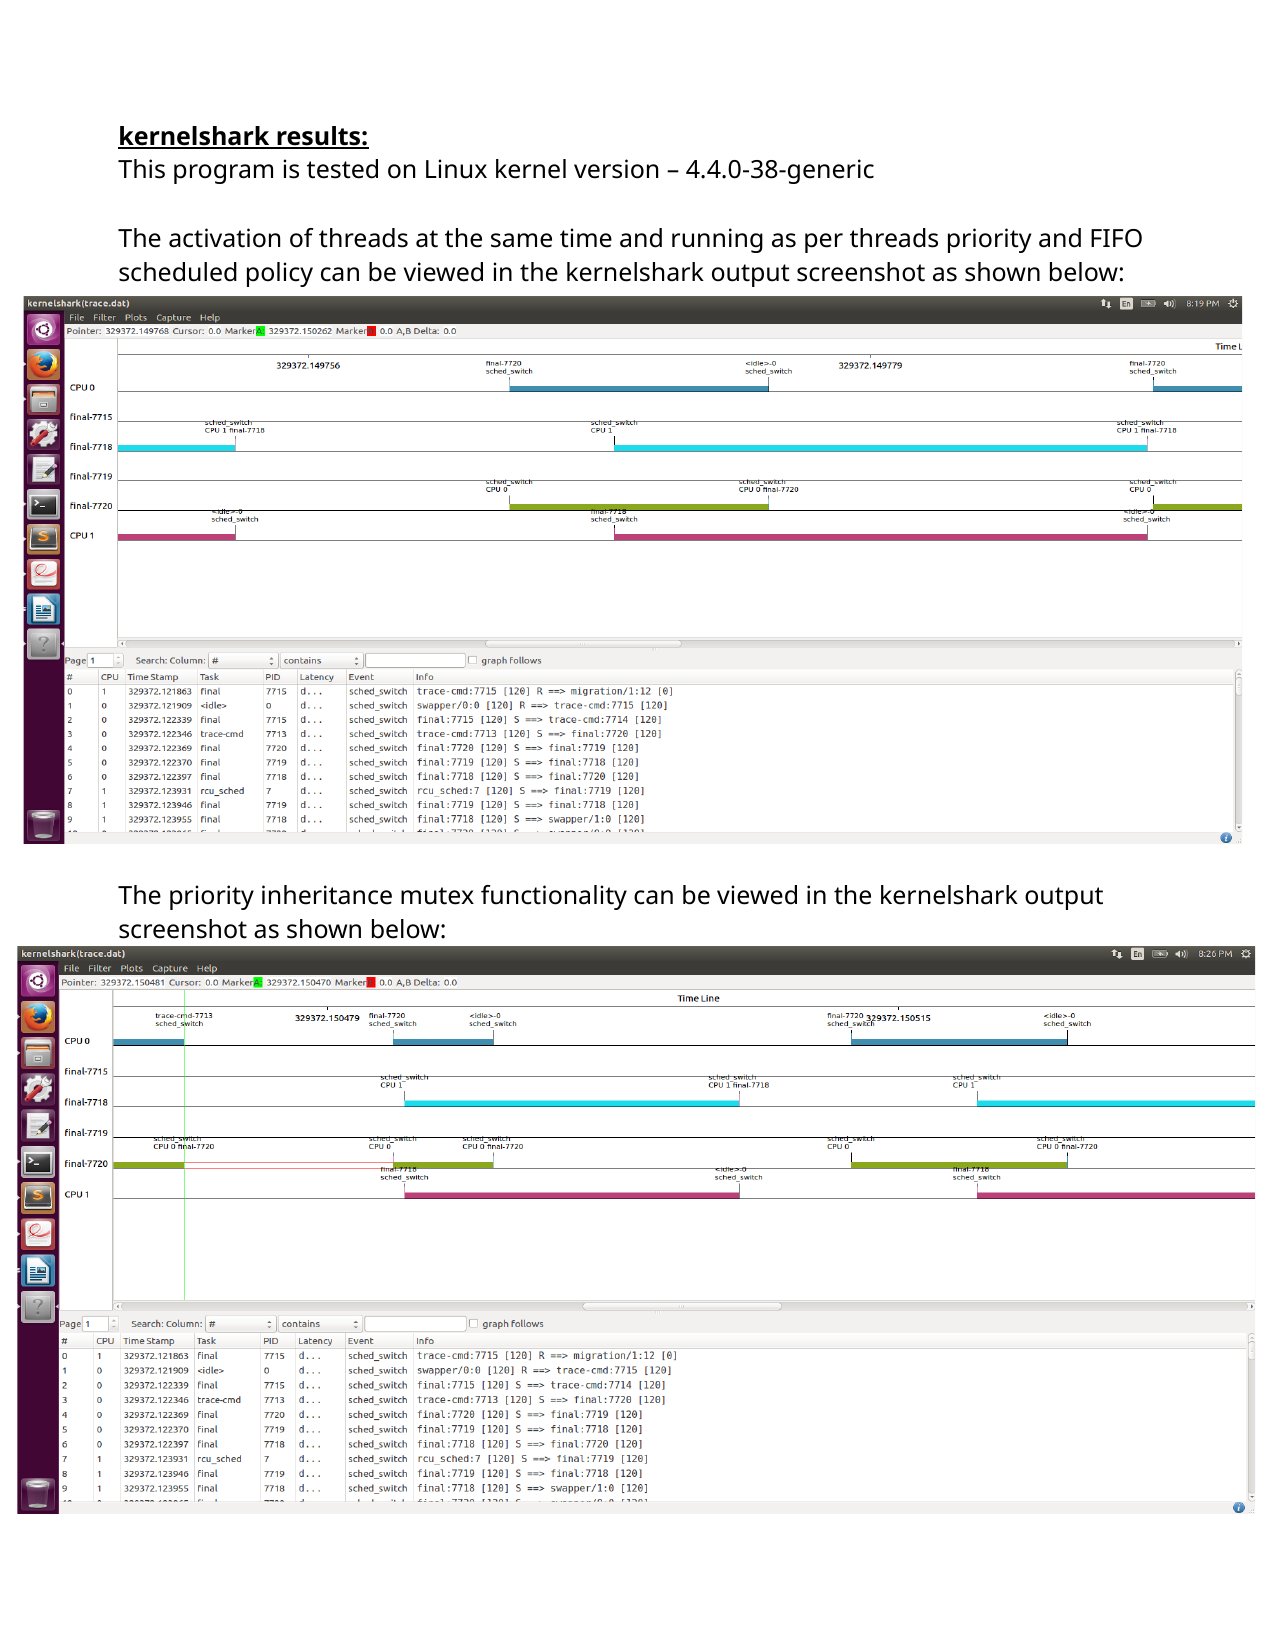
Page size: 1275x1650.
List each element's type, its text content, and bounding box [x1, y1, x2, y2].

text This program is tested on Linux kernel version – 4.4.0-38-generic [118, 152, 1157, 186]
picture [23, 296, 1243, 844]
text The priority inheritance mutex functionality can be viewed in the kernelshark output screenshot as shown below: [118, 878, 1157, 946]
text kernelshark results: [118, 118, 1157, 152]
text The activation of threads at the same time and running as per threads priority and FIFO scheduled policy can be viewed in the kernelshark output screenshot as shown below: [118, 220, 1157, 288]
picture [17, 946, 1256, 1514]
